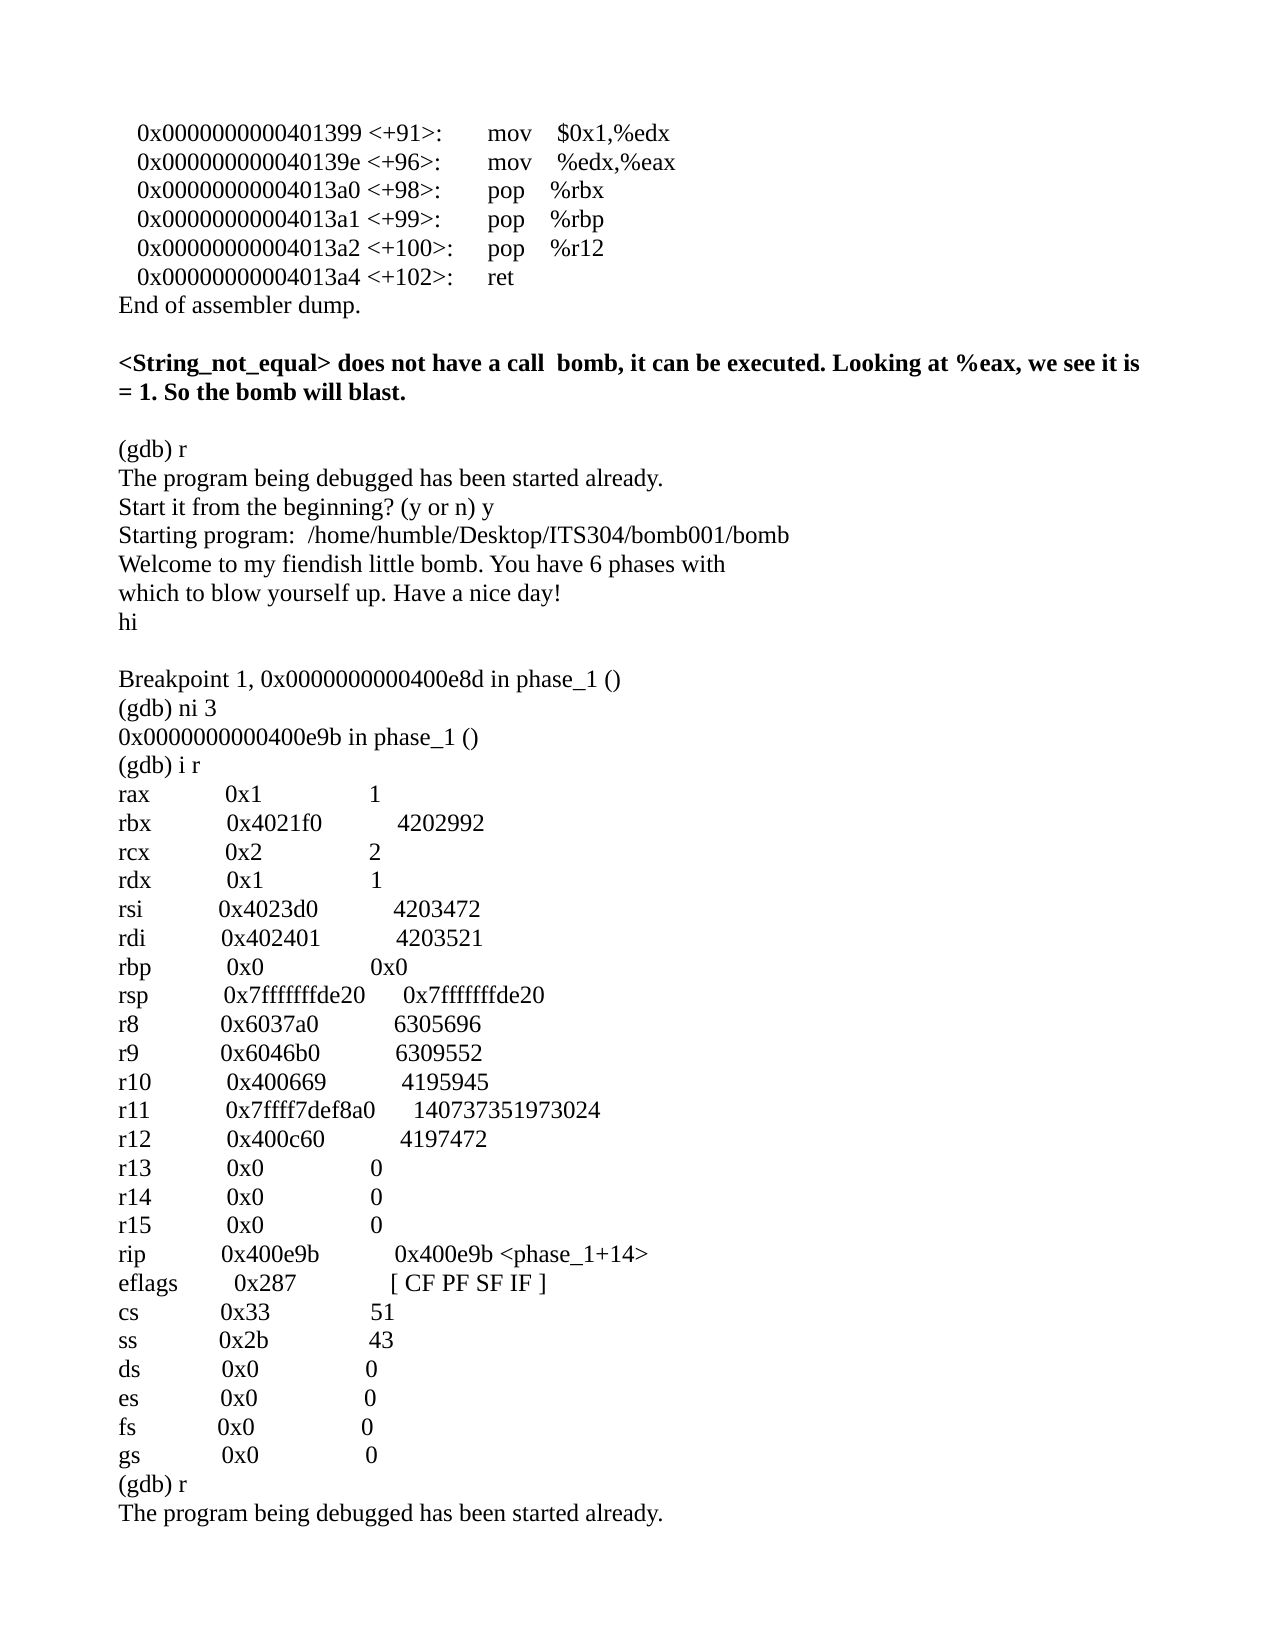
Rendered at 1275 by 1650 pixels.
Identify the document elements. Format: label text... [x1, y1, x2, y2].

text (gdb) r [118, 1469, 1157, 1498]
text r14 0x0 0 [118, 1182, 1157, 1211]
text 0x00000000004013a0 <+98>: pop %rbx [118, 176, 1157, 204]
text (gdb) i r [118, 751, 1157, 779]
text cs 0x33 51 [118, 1297, 1157, 1326]
text 0x00000000004013a4 <+102>: ret [118, 262, 1157, 291]
text (gdb) r [118, 434, 1157, 463]
text rsp 0x7fffffffde20 0x7fffffffde20 [118, 981, 1157, 1009]
text rsi 0x4023d0 4203472 [118, 894, 1157, 923]
text Starting program: /home/humble/Desktop/ITS304/bomb001/bomb [118, 521, 1157, 549]
text rdx 0x1 1 [118, 866, 1157, 894]
text eflags 0x287 [ CF PF SF IF ] [118, 1268, 1157, 1297]
text 0x00000000004013a2 <+100>: pop %r12 [118, 233, 1157, 262]
text es 0x0 0 [118, 1383, 1157, 1412]
text ds 0x0 0 [118, 1354, 1157, 1383]
text r8 0x6037a0 6305696 [118, 1009, 1157, 1038]
text rax 0x1 1 [118, 779, 1157, 808]
text r15 0x0 0 [118, 1211, 1157, 1239]
text <String_not_equal> does not have a call bomb, it can be executed. Looking at %eax, we see it is = 1. So the bomb will blast. [118, 348, 1157, 406]
text Breakpoint 1, 0x0000000000400e8d in phase_1 () [118, 664, 1157, 693]
text gs 0x0 0 [118, 1441, 1157, 1469]
text which to blow yourself up. Have a nice day! [118, 578, 1157, 607]
text r13 0x0 0 [118, 1153, 1157, 1182]
text rcx 0x2 2 [118, 837, 1157, 866]
text fs 0x0 0 [118, 1412, 1157, 1441]
text rbp 0x0 0x0 [118, 952, 1157, 981]
text Welcome to my fiendish little bomb. You have 6 phases with [118, 549, 1157, 578]
text hi [118, 607, 1157, 636]
text r9 0x6046b0 6309552 [118, 1038, 1157, 1067]
text 0x00000000004013a1 <+99>: pop %rbp [118, 204, 1157, 233]
text rdi 0x402401 4203521 [118, 923, 1157, 952]
text (gdb) ni 3 [118, 693, 1157, 722]
text r11 0x7ffff7def8a0 140737351973024 [118, 1096, 1157, 1124]
text The program being debugged has been started already. [118, 1498, 1157, 1527]
text Start it from the beginning? (y or n) y [118, 492, 1157, 521]
text rip 0x400e9b 0x400e9b <phase_1+14> [118, 1239, 1157, 1268]
text 0x0000000000401399 <+91>: mov $0x1,%edx [118, 118, 1157, 147]
text End of assembler dump. [118, 291, 1157, 319]
text 0x0000000000400e9b in phase_1 () [118, 722, 1157, 751]
text The program being debugged has been started already. [118, 463, 1157, 492]
text r10 0x400669 4195945 [118, 1067, 1157, 1096]
text ss 0x2b 43 [118, 1326, 1157, 1354]
text rbx 0x4021f0 4202992 [118, 808, 1157, 837]
text 0x000000000040139e <+96>: mov %edx,%eax [118, 147, 1157, 176]
text r12 0x400c60 4197472 [118, 1124, 1157, 1153]
